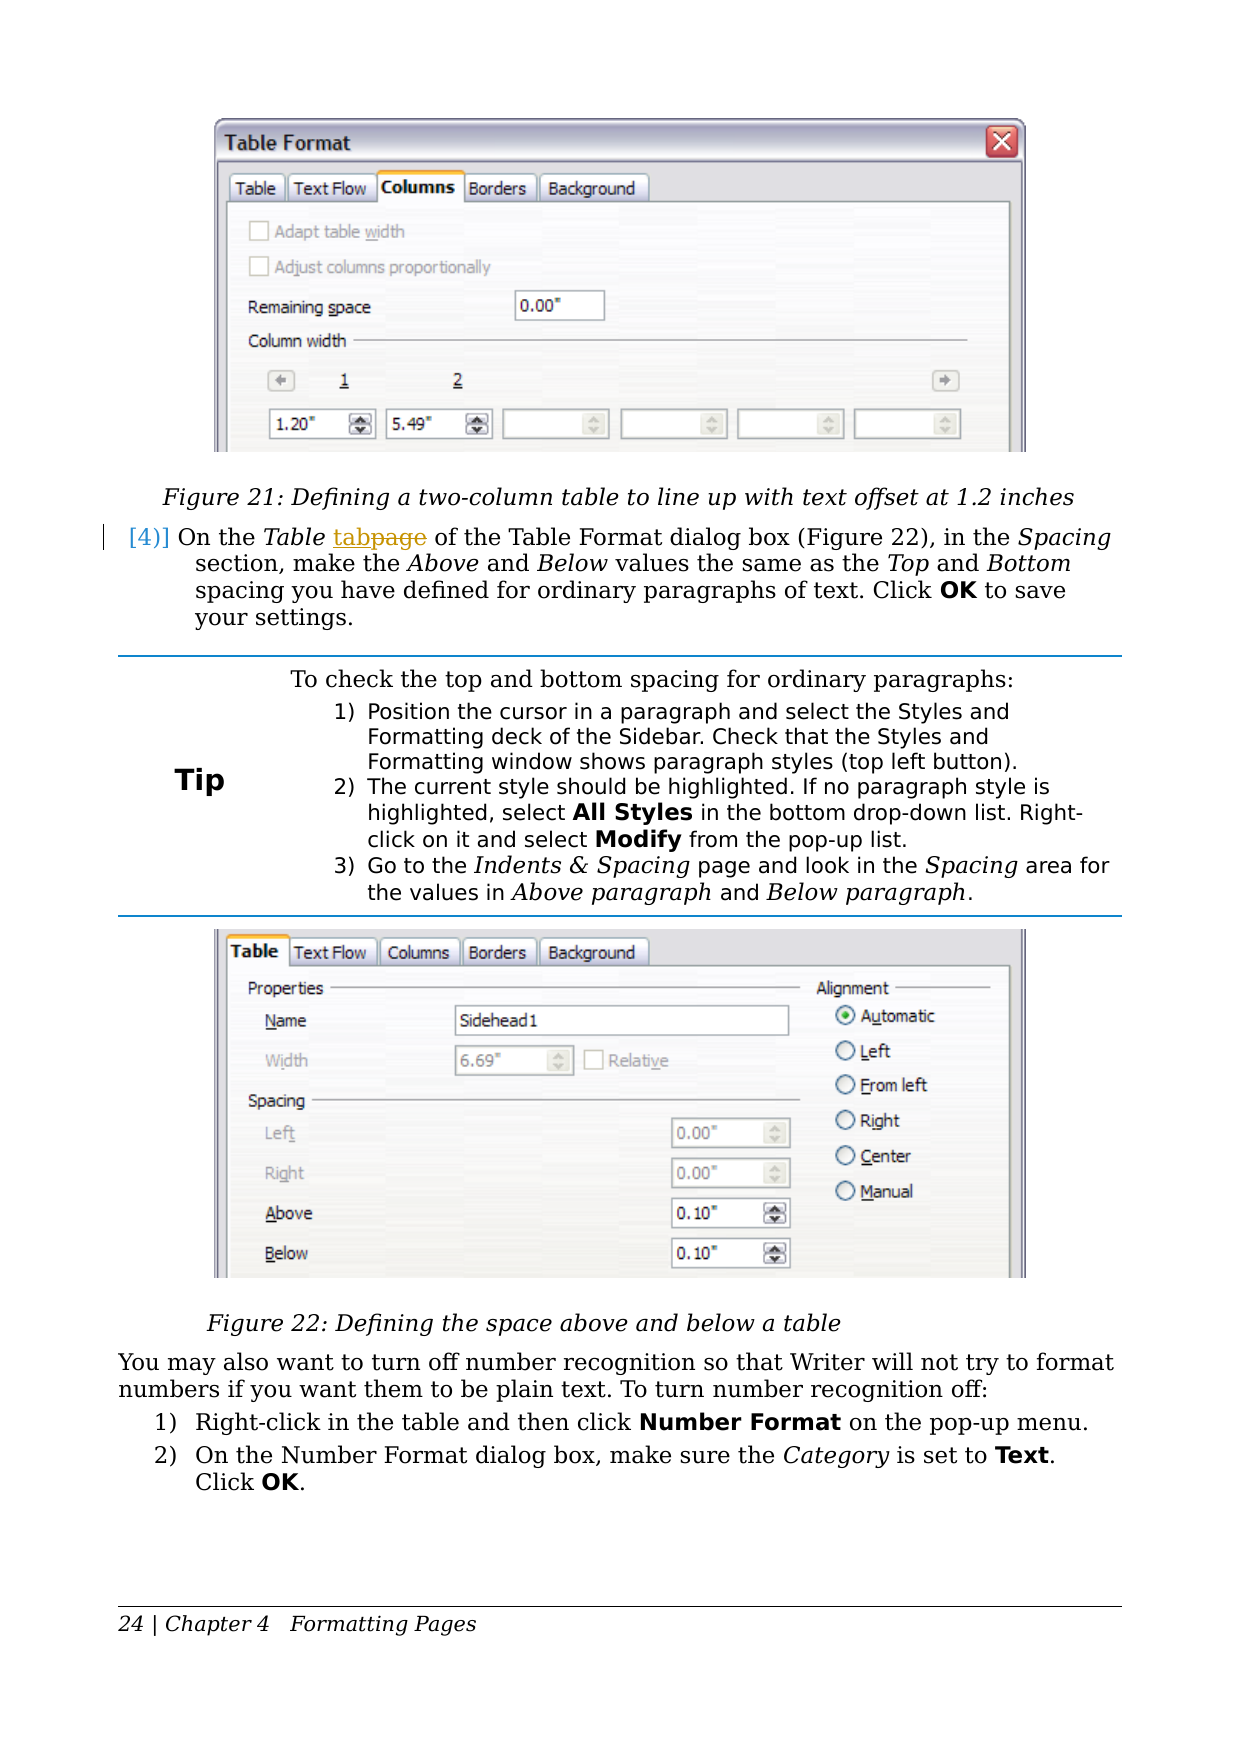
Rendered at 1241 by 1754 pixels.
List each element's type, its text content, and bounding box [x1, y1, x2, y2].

picture [214, 929, 1026, 1278]
picture [214, 118, 1026, 452]
table_header Tip [118, 657, 281, 915]
list Right-click in the table and then click Number Format on the pop-up menu. [177, 1409, 1122, 1436]
table_header To check the top and bottom spacing for ordinary paragraphs: Position the cursor in a paragraph and select the Styles and Formatting deck of the Sidebar. Check that the Styles and Formatting window shows paragraph styles (top left button). The current style should be highlighted. If no paragraph style is highlighted, select All Styles in the bottom drop-down list. Right-click on it and select Modify from the pop-up list. Go to the Indents & Spacing page and look in the Spacing area for the values in Above paragraph and Below paragraph. [281, 657, 1122, 915]
text Figure 21: Defining a two-column table to line up with text offset at 1.2 inches [139, 484, 1101, 511]
text Figure 22: Defining the space above and below a table [207, 1310, 1033, 1337]
list You may also want to turn off number recognition so that Writer will not try to format numbers if you want them to be plain text. To turn number recognition off: [118, 1349, 1122, 1403]
list On the Number Format dialog box, make sure the Category is set to Text. Click OK. [177, 1442, 1122, 1495]
list On the Table tab of the Table Format dialog box (Figure 22), in the Spacing section, make the Above and Below values the same as the Top and Bottom spacing you have defined for ordinary paragraphs of text. Click OK to save your settings. [177, 524, 1122, 630]
